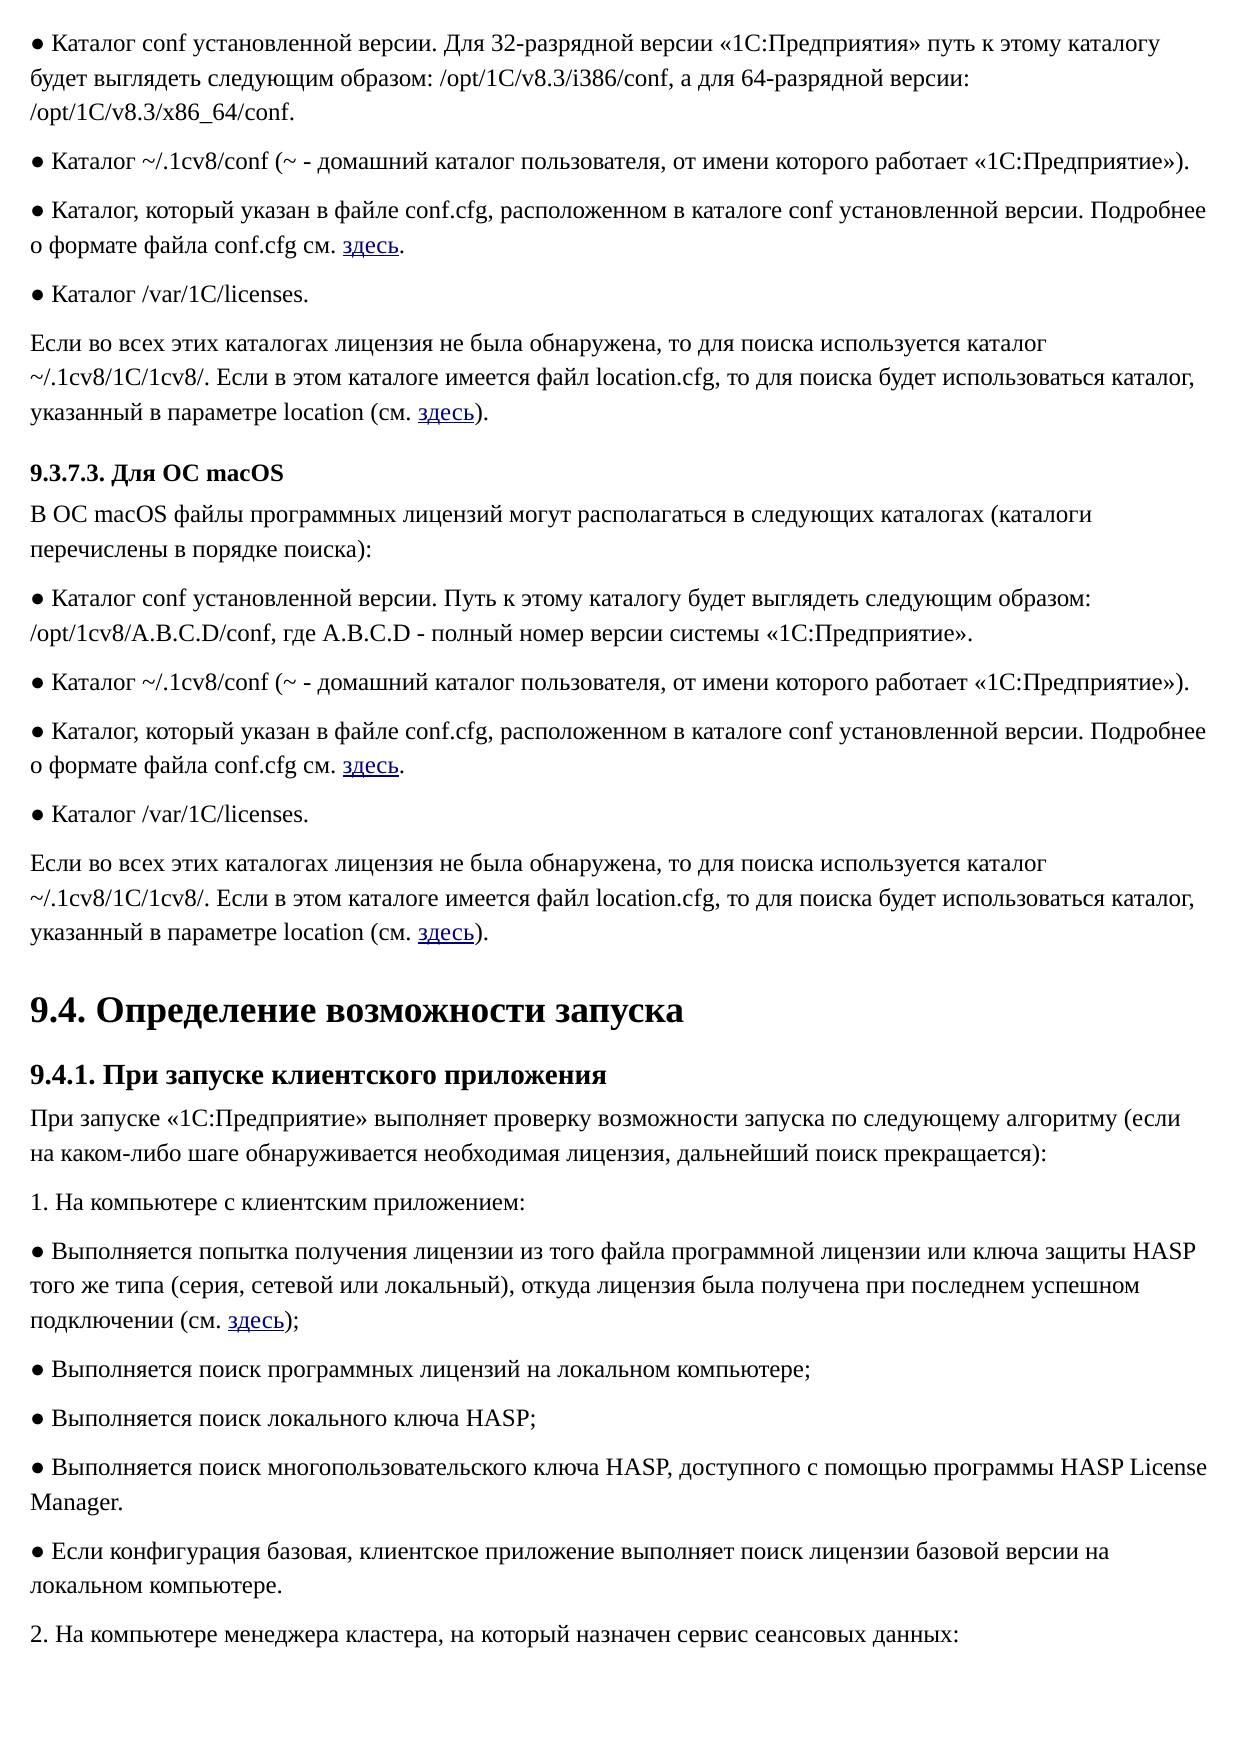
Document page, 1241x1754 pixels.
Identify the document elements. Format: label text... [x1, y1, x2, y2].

text ● Если конфигурация базовая, клиентское приложение выполняет поиск лицензии базовой версии на локальном компьютере. [30, 1536, 1211, 1599]
text ● Выполняется поиск многопользовательского ключа HASP, доступного с помощью программы HASP License Manager. [30, 1452, 1211, 1515]
text ● Каталог conf установленной версии. Для 32-разрядной версии «1С:Предприятия» путь к этому каталогу будет выглядеть следующим образом: /opt/1C/v8.3/i386/conf, а для 64-разрядной версии: /opt/1C/v8.3/x86_64/conf. [30, 28, 1211, 126]
text В ОС macOS файлы программных лицензий могут располагаться в следующих каталогах (каталоги перечислены в порядке поиска): [30, 499, 1211, 563]
text ● Каталог ~/.1cv8/conf (~ ‑ домашний каталог пользователя, от имени которого работает «1С:Предприятие»). [30, 146, 1211, 175]
text 1. На компьютере с клиентским приложением: [30, 1187, 1211, 1216]
text ● Выполняется попытка получения лицензии из того файла программной лицензии или ключа защиты HASP того же типа (серия, сетевой или локальный), откуда лицензия была получена при последнем успешном подключении (см. здесь); [30, 1236, 1211, 1334]
text ● Каталог /var/1C/licenses. [30, 279, 1211, 307]
subtitle 9.4.1. При запуске клиентского приложения [30, 1057, 1211, 1091]
text При запуске «1С:Предприятие» выполняет проверку возможности запуска по следующему алгоритму (если на каком-либо шаге обнаруживается необходимая лицензия, дальнейший поиск прекращается): [30, 1103, 1211, 1167]
text ● Каталог /var/1C/licenses. [30, 799, 1211, 828]
text ● Выполняется поиск локального ключа HASP; [30, 1403, 1211, 1432]
text ● Выполняется поиск программных лицензий на локальном компьютере; [30, 1354, 1211, 1383]
text ● Каталог conf установленной версии. Путь к этому каталогу будет выглядеть следующим образом: /opt/1cv8/A.B.C.D/conf, где A.B.C.D ‑ полный номер версии системы «1С:Предприятие». [30, 583, 1211, 646]
text 2. На компьютере менеджера кластера, на который назначен сервис сеансовых данных: [30, 1619, 1211, 1648]
text ● Каталог, который указан в файле conf.cfg, расположенном в каталоге conf установленной версии. Подробнее о формате файла conf.cfg см. здесь. [30, 195, 1211, 258]
text Если во всех этих каталогах лицензия не была обнаружена, то для поиска используется каталог ~/.1cv8/1C/1cv8/. Если в этом каталоге имеется файл location.cfg, то для поиска будет использоваться каталог, указанный в параметре location (см. здесь). [30, 848, 1211, 946]
text ● Каталог ~/.1cv8/conf (~ ‑ домашний каталог пользователя, от имени которого работает «1С:Предприятие»). [30, 667, 1211, 695]
subtitle 9.3.7.3. Для ОС macOS [30, 458, 1211, 487]
subtitle 9.4. Определение возможности запуска [30, 987, 1211, 1030]
text Если во всех этих каталогах лицензия не была обнаружена, то для поиска используется каталог ~/.1cv8/1C/1cv8/. Если в этом каталоге имеется файл location.cfg, то для поиска будет использоваться каталог, указанный в параметре location (см. здесь). [30, 328, 1211, 426]
text ● Каталог, который указан в файле conf.cfg, расположенном в каталоге conf установленной версии. Подробнее о формате файла conf.cfg см. здесь. [30, 716, 1211, 779]
